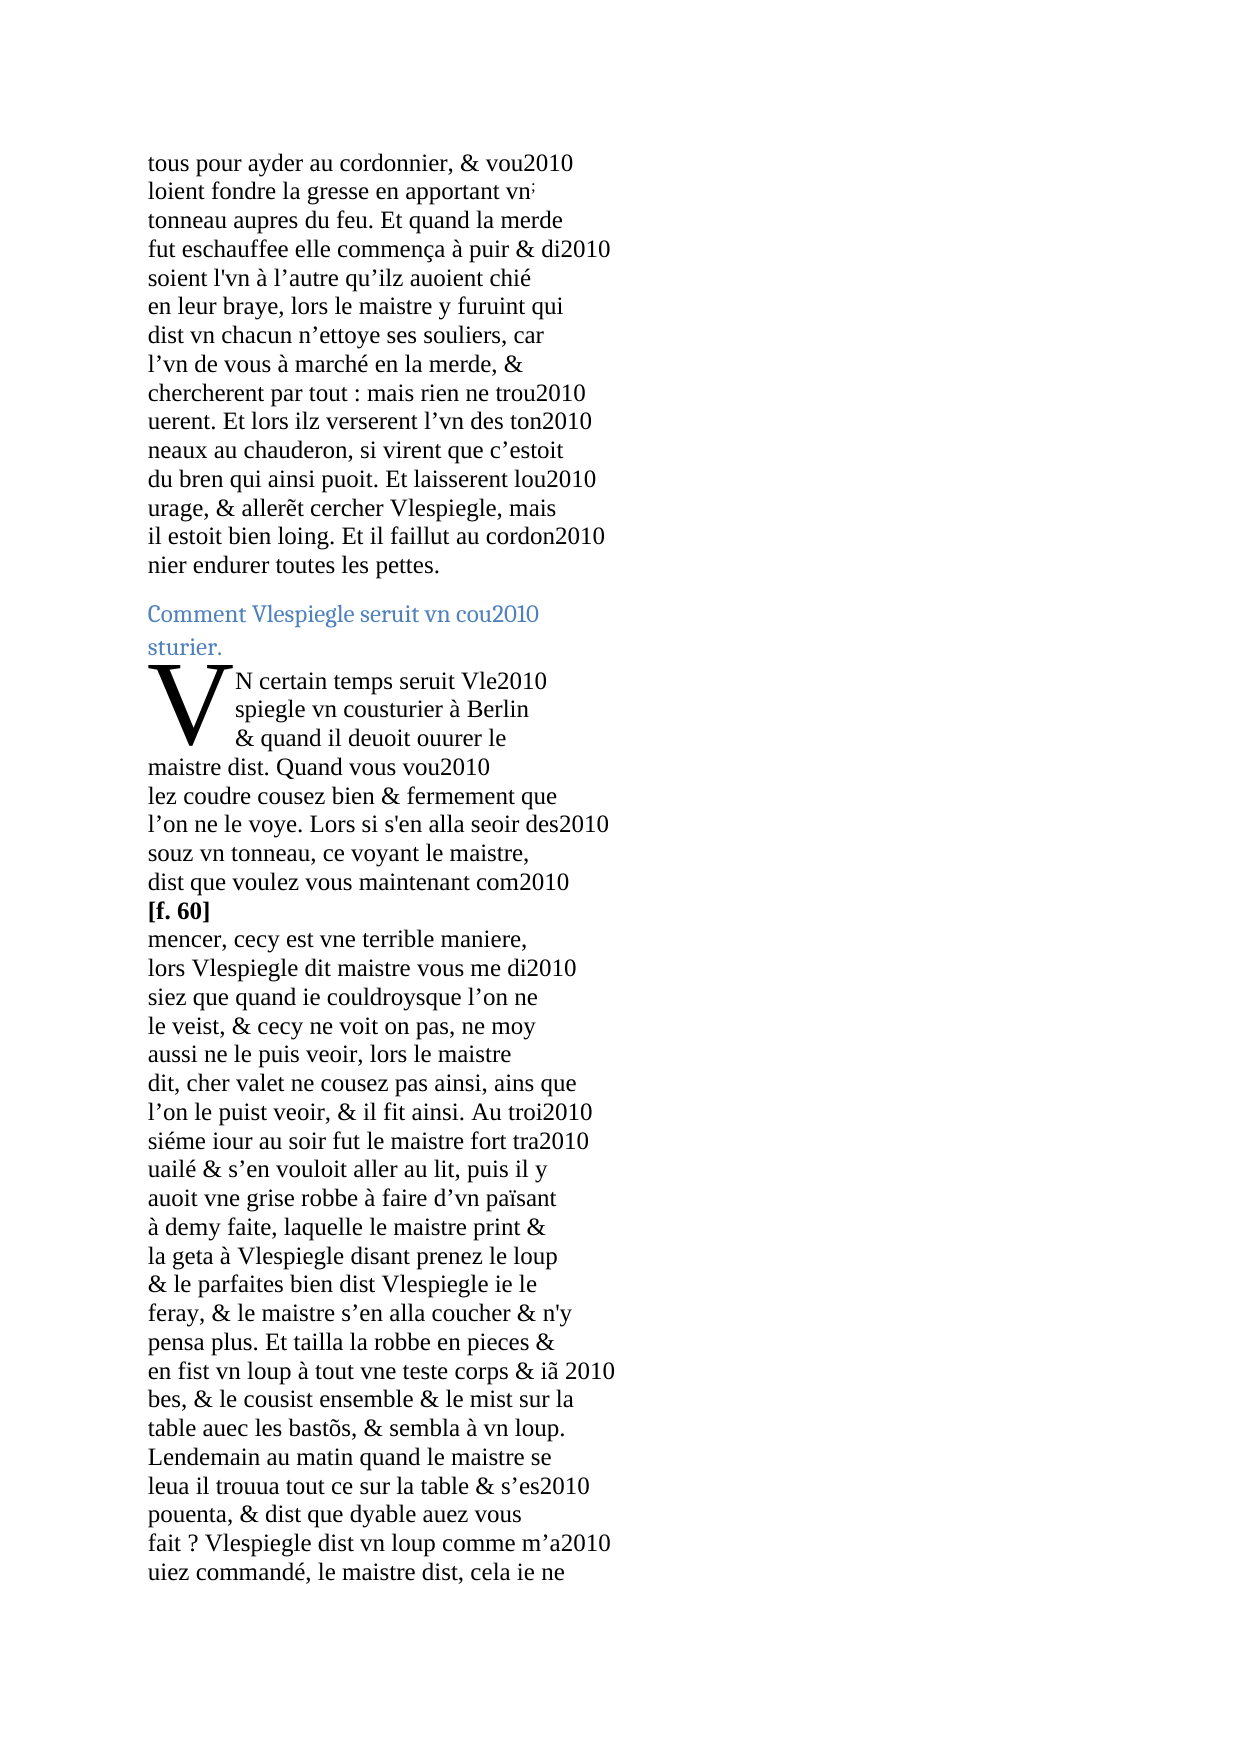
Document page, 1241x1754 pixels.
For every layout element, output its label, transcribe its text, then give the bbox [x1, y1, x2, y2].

text VN certain temps seruit Vle2010 spiegle vn cousturier à Berlin & quand il deuoit ouurer le maistre dist. Quand vous vou2010 lez coudre cousez bien & fermement que l’on ne le voye. Lors si s'en alla seoir des2010 souz vn tonneau, ce voyant le maistre, dist que voulez vous maintenant com2010 [f. 60] [148, 666, 1093, 924]
text mencer, cecy est vne terrible maniere, lors Vlespiegle dit maistre vous me di2010 siez que quand ie couldroysque l’on ne le veist, & cecy ne voit on pas, ne moy aussi ne le puis veoir, lors le maistre dit, cher valet ne cousez pas ainsi, ains que l’on le puist veoir, & il fit ainsi. Au troi2010 siéme iour au soir fut le maistre fort tra2010 uailé & s’en vouloit aller au lit, puis il y auoit vne grise robbe à faire d’vn païsant à demy faite, laquelle le maistre print & la geta à Vlespiegle disant prenez le loup & le parfaites bien dist Vlespiegle ie le feray, & le maistre s’en alla coucher & n'y pensa plus. Et tailla la robbe en pieces & en fist vn loup à tout vne teste corps & iã 2010 bes, & le cousist ensemble & le mist sur la table auec les bastõs, & sembla à vn loup. Lendemain au matin quand le maistre se leua il trouua tout ce sur la table & s’es2010 pouenta, & dist que dyable auez vous fait ? Vlespiegle dist vn loup comme m’a2010 uiez commandé, le maistre dist, cela ie ne [148, 924, 1093, 1586]
subtitle Comment Vlespiegle seruit vn cou2010 sturier. [148, 600, 1093, 661]
text tous pour ayder au cordonnier, & vou2010 loient fondre la gresse en apportant vn; tonneau aupres du feu. Et quand la merde fut eschauffee elle commença à puir & di2010 soient l'vn à l’autre qu’ilz auoient chié en leur braye, lors le maistre y furuint qui dist vn chacun n’ettoye ses souliers, car l’vn de vous à marché en la merde, & chercherent par tout : mais rien ne trou2010 uerent. Et lors ilz verserent l’vn des ton2010 neaux au chauderon, si virent que c’estoit du bren qui ainsi puoit. Et laisserent lou2010 urage, & allerẽt cercher Vlespiegle, mais il estoit bien loing. Et il faillut au cordon2010 nier endurer toutes les pettes. [148, 148, 1093, 579]
